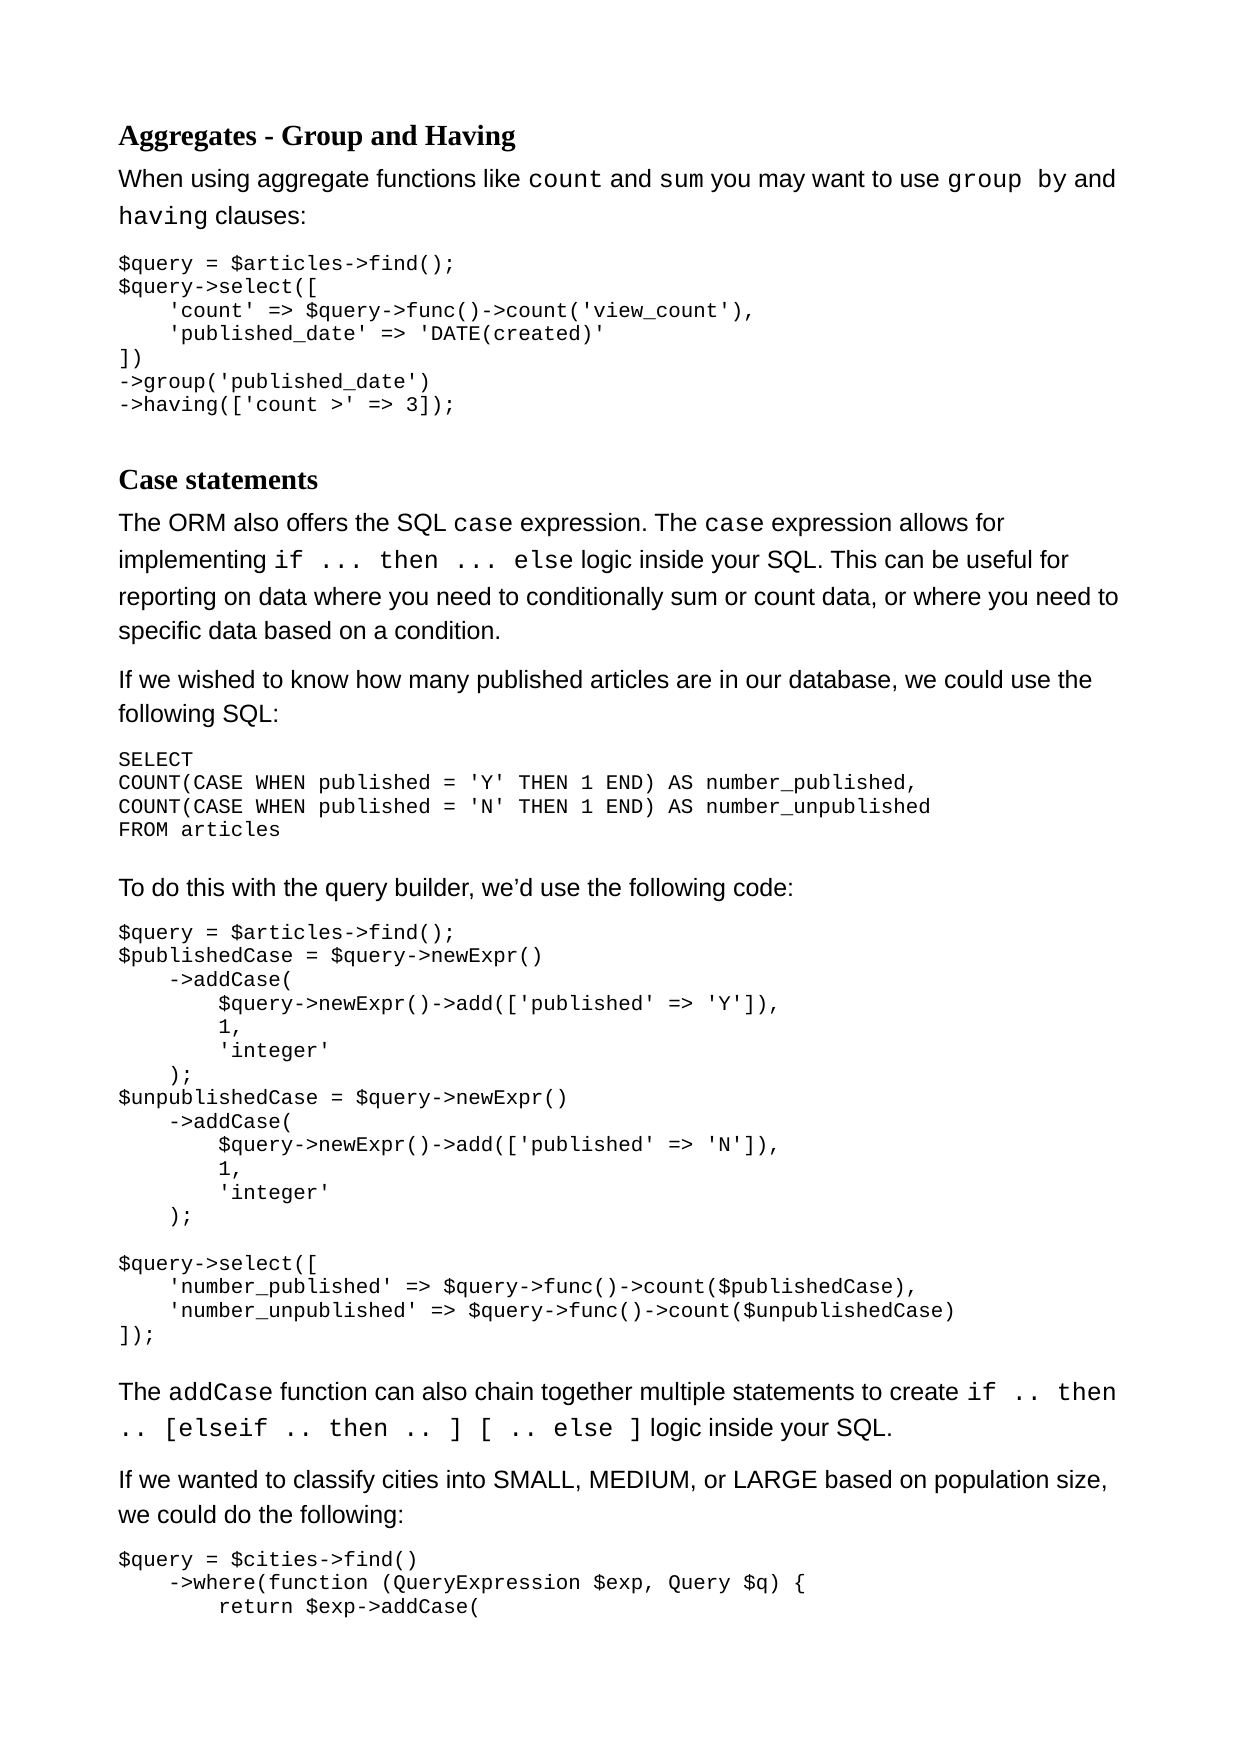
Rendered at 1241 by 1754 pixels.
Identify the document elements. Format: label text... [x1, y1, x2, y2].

text $query->select([ [118, 276, 1122, 300]
text SELECT [118, 748, 1122, 772]
text $query = $articles->find(); [118, 922, 1122, 945]
text ->addCase( [118, 1111, 1122, 1134]
text $publishedCase = $query->newExpr() [118, 945, 1122, 969]
text $query->select([ [118, 1253, 1122, 1276]
text $unpublishedCase = $query->newExpr() [118, 1087, 1122, 1111]
text ->addCase( [118, 969, 1122, 993]
text ); [118, 1205, 1122, 1229]
text When using aggregate functions like count and sum you may want to use group by and having clauses: [118, 164, 1122, 232]
text $query->newExpr()->add(['published' => 'N']), [118, 1134, 1122, 1158]
text 'published_date' => 'DATE(created)' [118, 323, 1122, 347]
text ->group('published_date') [118, 371, 1122, 394]
subtitle Case statements [118, 462, 1122, 496]
text 'integer' [118, 1182, 1122, 1205]
text $query->newExpr()->add(['published' => 'Y']), [118, 993, 1122, 1016]
text $query = $articles->find(); [118, 252, 1122, 276]
text The ORM also offers the SQL case expression. The case expression allows for implementing if ... then ... else logic inside your SQL. This can be useful for reporting on data where you need to conditionally sum or count data, or where you need to specific data based on a condition. [118, 508, 1122, 645]
text COUNT(CASE WHEN published = 'Y' THEN 1 END) AS number_published, [118, 772, 1122, 796]
text 'integer' [118, 1040, 1122, 1063]
text 'count' => $query->func()->count('view_count'), [118, 300, 1122, 323]
text If we wanted to classify cities into SMALL, MEDIUM, or LARGE based on population size, we could do the following: [118, 1465, 1122, 1528]
text 'number_unpublished' => $query->func()->count($unpublishedCase) [118, 1300, 1122, 1324]
text 'number_published' => $query->func()->count($publishedCase), [118, 1276, 1122, 1300]
subtitle Aggregates - Group and Having [118, 118, 1122, 152]
text If we wished to know how many published articles are in our database, we could use the following SQL: [118, 665, 1122, 728]
text To do this with the query builder, we’d use the following code: [118, 873, 1122, 901]
text 1, [118, 1158, 1122, 1182]
text COUNT(CASE WHEN published = 'N' THEN 1 END) AS number_unpublished [118, 796, 1122, 819]
text ]) [118, 347, 1122, 371]
text $query = $cities->find() [118, 1549, 1122, 1572]
text The addCase function can also chain together multiple statements to create if .. then .. [elseif .. then .. ] [ .. else ] logic inside your SQL. [118, 1377, 1122, 1444]
text 1, [118, 1016, 1122, 1040]
text ]); [118, 1324, 1122, 1347]
text ->having(['count >' => 3]); [118, 394, 1122, 418]
text FROM articles [118, 819, 1122, 843]
text ->where(function (QueryExpression $exp, Query $q) { [118, 1572, 1122, 1596]
text return $exp->addCase( [118, 1596, 1122, 1619]
text ); [118, 1063, 1122, 1087]
